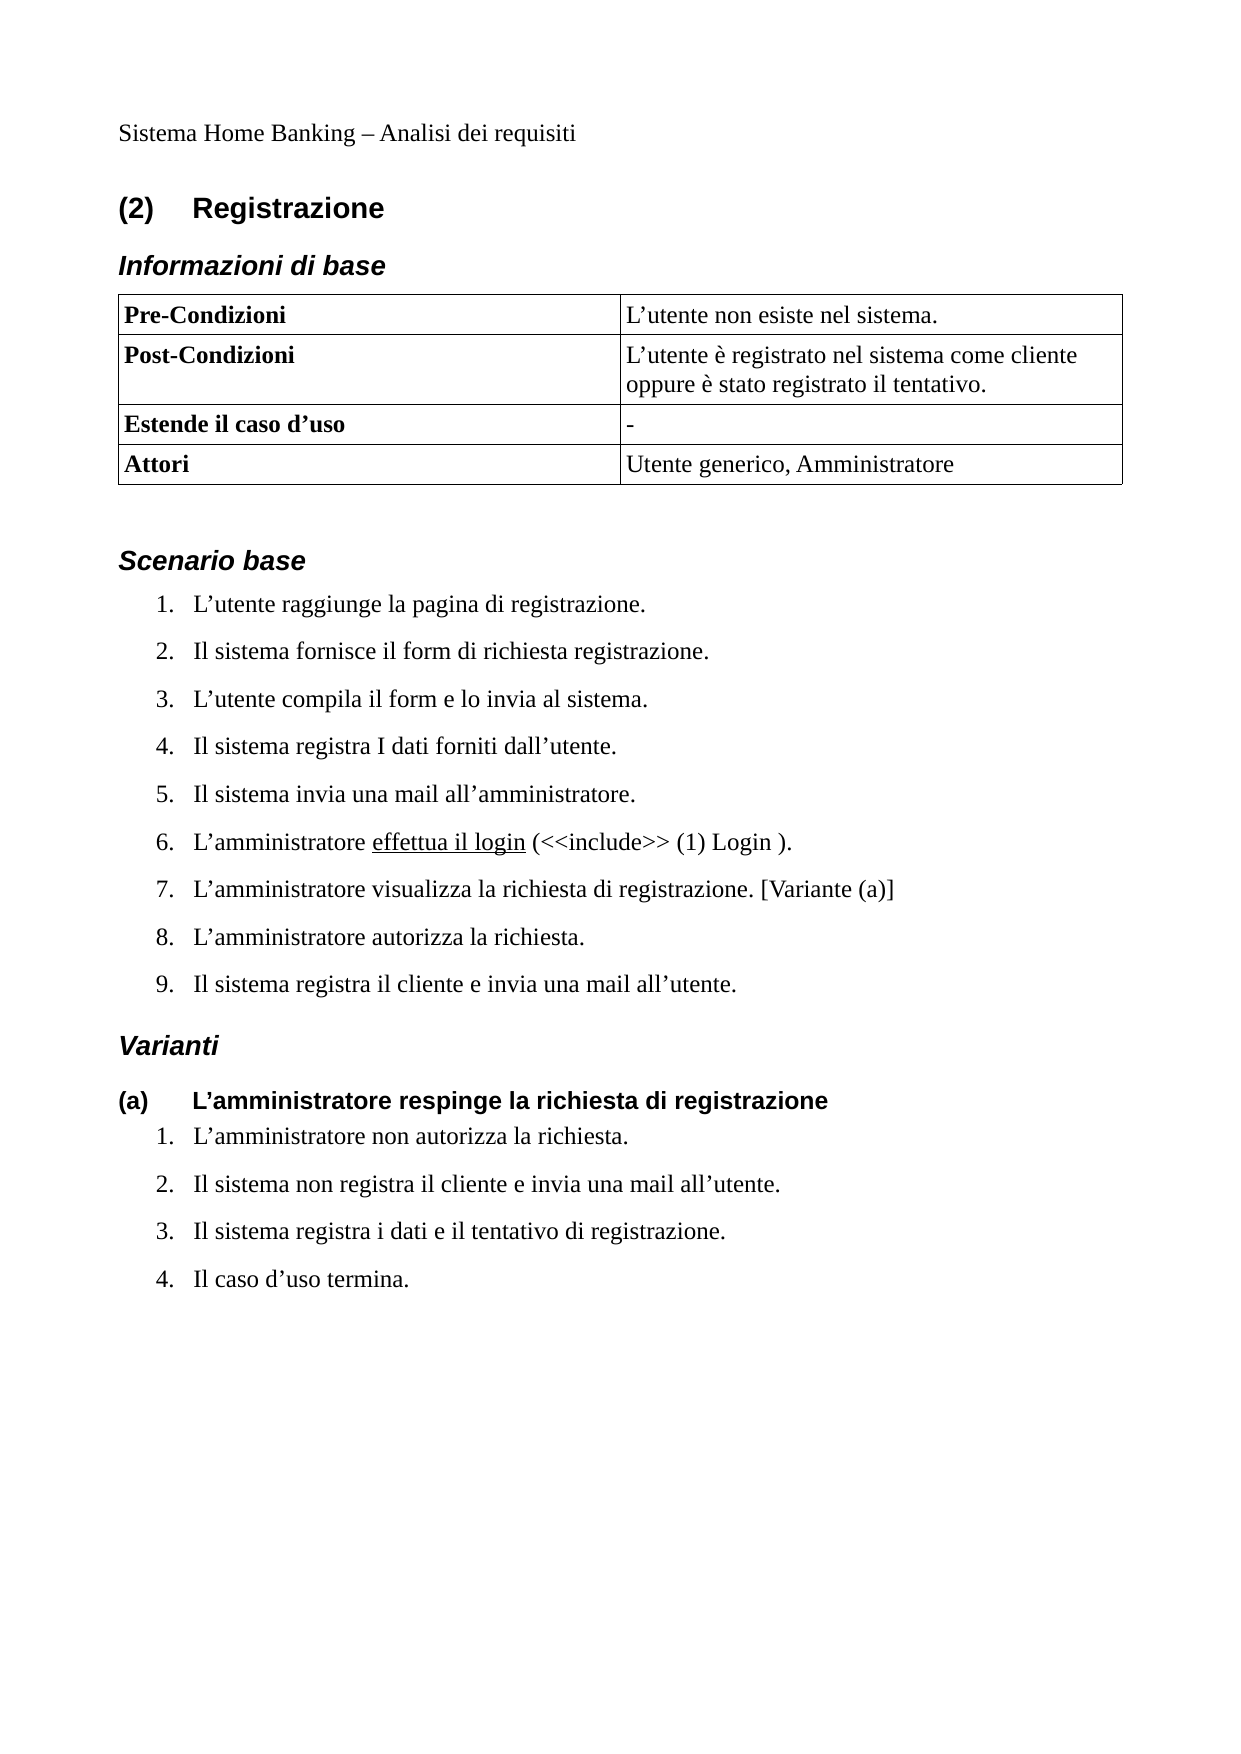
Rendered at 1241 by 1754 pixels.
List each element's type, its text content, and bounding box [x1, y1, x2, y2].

list Il sistema registra i dati e il tentativo di registrazione. [156, 1216, 1122, 1245]
list Il caso d’uso termina. [156, 1264, 1122, 1293]
list Il sistema registra I dati forniti dall’utente. [156, 731, 1122, 760]
list Il sistema fornisce il form di richiesta registrazione. [156, 636, 1122, 665]
list Il sistema registra il cliente e invia una mail all’utente. [156, 969, 1122, 998]
list L’amministratore effettua il login (<<include>> (1) Login ). [156, 827, 1122, 855]
table_cell Attori [119, 445, 620, 484]
subtitle Scenario base [118, 544, 1122, 576]
table_cell Estende il caso d’uso [119, 405, 620, 444]
list L’utente raggiunge la pagina di registrazione. [156, 589, 1122, 617]
table_header L’utente non esiste nel sistema. [621, 295, 1122, 334]
table_cell - [621, 405, 1122, 444]
subtitle L’amministratore respinge la richiesta di registrazione [118, 1086, 1122, 1115]
table_cell Post-Condizioni [119, 335, 620, 403]
list L’amministratore visualizza la richiesta di registrazione. [Variante (a)] [156, 874, 1122, 903]
table_cell L’utente è registrato nel sistema come cliente oppure è stato registrato il tentativo. [621, 335, 1122, 403]
subtitle Varianti [118, 1029, 1122, 1061]
table_cell Utente generico, Amministratore [621, 445, 1122, 484]
list L’utente compila il form e lo invia al sistema. [156, 684, 1122, 713]
list Il sistema non registra il cliente e invia una mail all’utente. [156, 1169, 1122, 1198]
table_header Pre-Condizioni [119, 295, 620, 334]
subtitle Registrazione [118, 191, 1122, 225]
list L’amministratore autorizza la richiesta. [156, 922, 1122, 951]
subtitle Informazioni di base [118, 250, 1122, 282]
list Il sistema invia una mail all’amministratore. [156, 779, 1122, 808]
list L’amministratore non autorizza la richiesta. [156, 1121, 1122, 1150]
